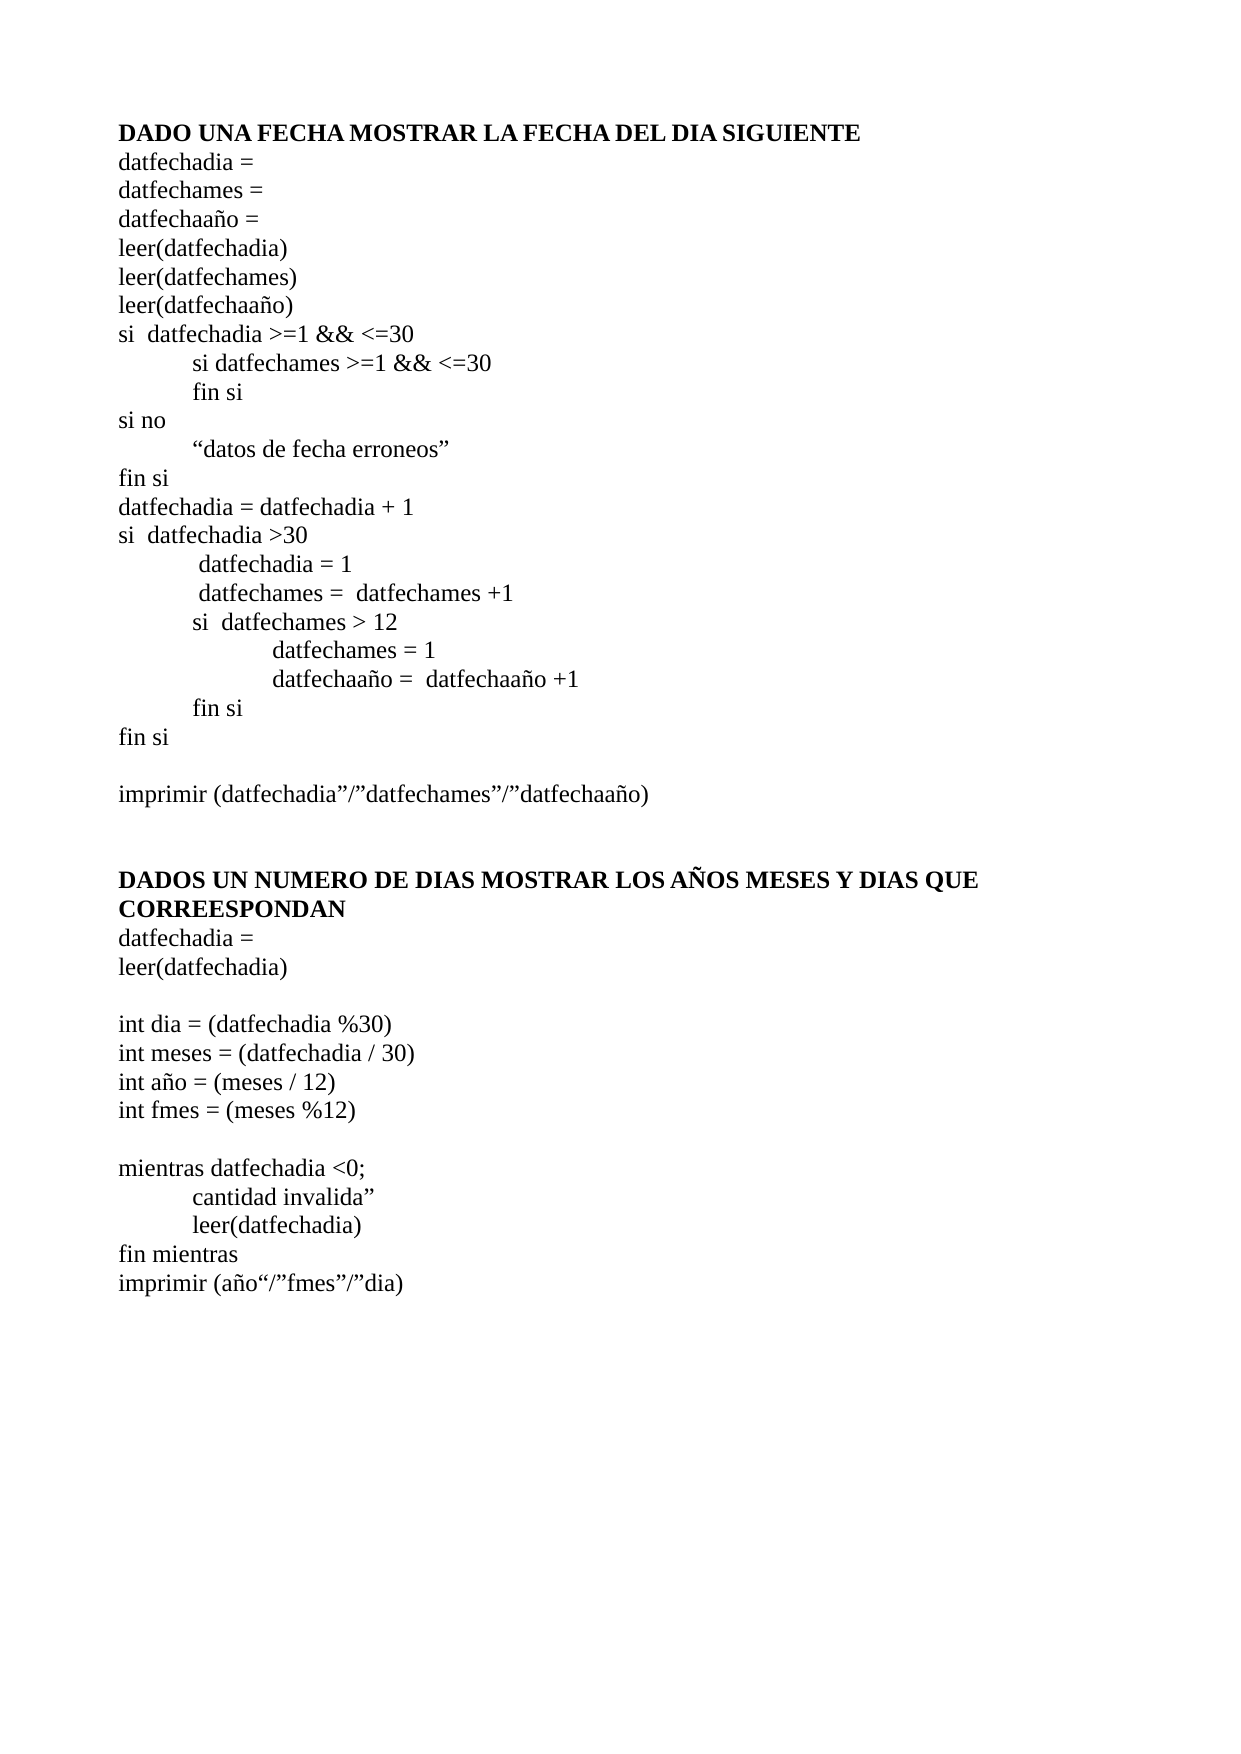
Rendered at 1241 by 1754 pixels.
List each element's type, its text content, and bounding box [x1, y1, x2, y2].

text si datfechames >=1 && <=30 [118, 348, 1122, 377]
text imprimir (año“/”fmes”/”dia) [118, 1268, 1122, 1297]
text datfechadia = [118, 147, 1122, 176]
text fin si [118, 463, 1122, 492]
text si no [118, 406, 1122, 434]
text datfechames = 1 [118, 636, 1122, 664]
text datfechames = [118, 176, 1122, 204]
text si datfechames > 12 [118, 607, 1122, 636]
text int año = (meses / 12) [118, 1067, 1122, 1096]
text fin si [118, 377, 1122, 406]
text leer(datfechadia) [118, 1211, 1122, 1239]
text leer(datfechames) [118, 262, 1122, 291]
text leer(datfechadia) [118, 233, 1122, 262]
text int fmes = (meses %12) [118, 1096, 1122, 1124]
text mientras datfechadia <0; [118, 1153, 1122, 1182]
text leer(datfechadia) [118, 952, 1122, 981]
text datfechaaño = datfechaaño +1 [118, 664, 1122, 693]
text datfechadia = 1 [118, 549, 1122, 578]
text cantidad invalida” [118, 1182, 1122, 1211]
text DADOS UN NUMERO DE DIAS MOSTRAR LOS AÑOS MESES Y DIAS QUE CORREESPONDAN [118, 866, 1122, 923]
text imprimir (datfechadia”/”datfechames”/”datfechaaño) [118, 779, 1122, 808]
text datfechames = datfechames +1 [118, 578, 1122, 607]
text int dia = (datfechadia %30) [118, 1009, 1122, 1038]
text datfechadia = datfechadia + 1 [118, 492, 1122, 521]
text fin si [118, 722, 1122, 751]
text leer(datfechaaño) [118, 291, 1122, 319]
text DADO UNA FECHA MOSTRAR LA FECHA DEL DIA SIGUIENTE [118, 118, 1122, 147]
text si datfechadia >=1 && <=30 [118, 319, 1122, 348]
text “datos de fecha erroneos” [118, 434, 1122, 463]
text fin si [118, 693, 1122, 722]
text int meses = (datfechadia / 30) [118, 1038, 1122, 1067]
text datfechadia = [118, 923, 1122, 952]
text datfechaaño = [118, 204, 1122, 233]
text si datfechadia >30 [118, 521, 1122, 549]
text fin mientras [118, 1239, 1122, 1268]
